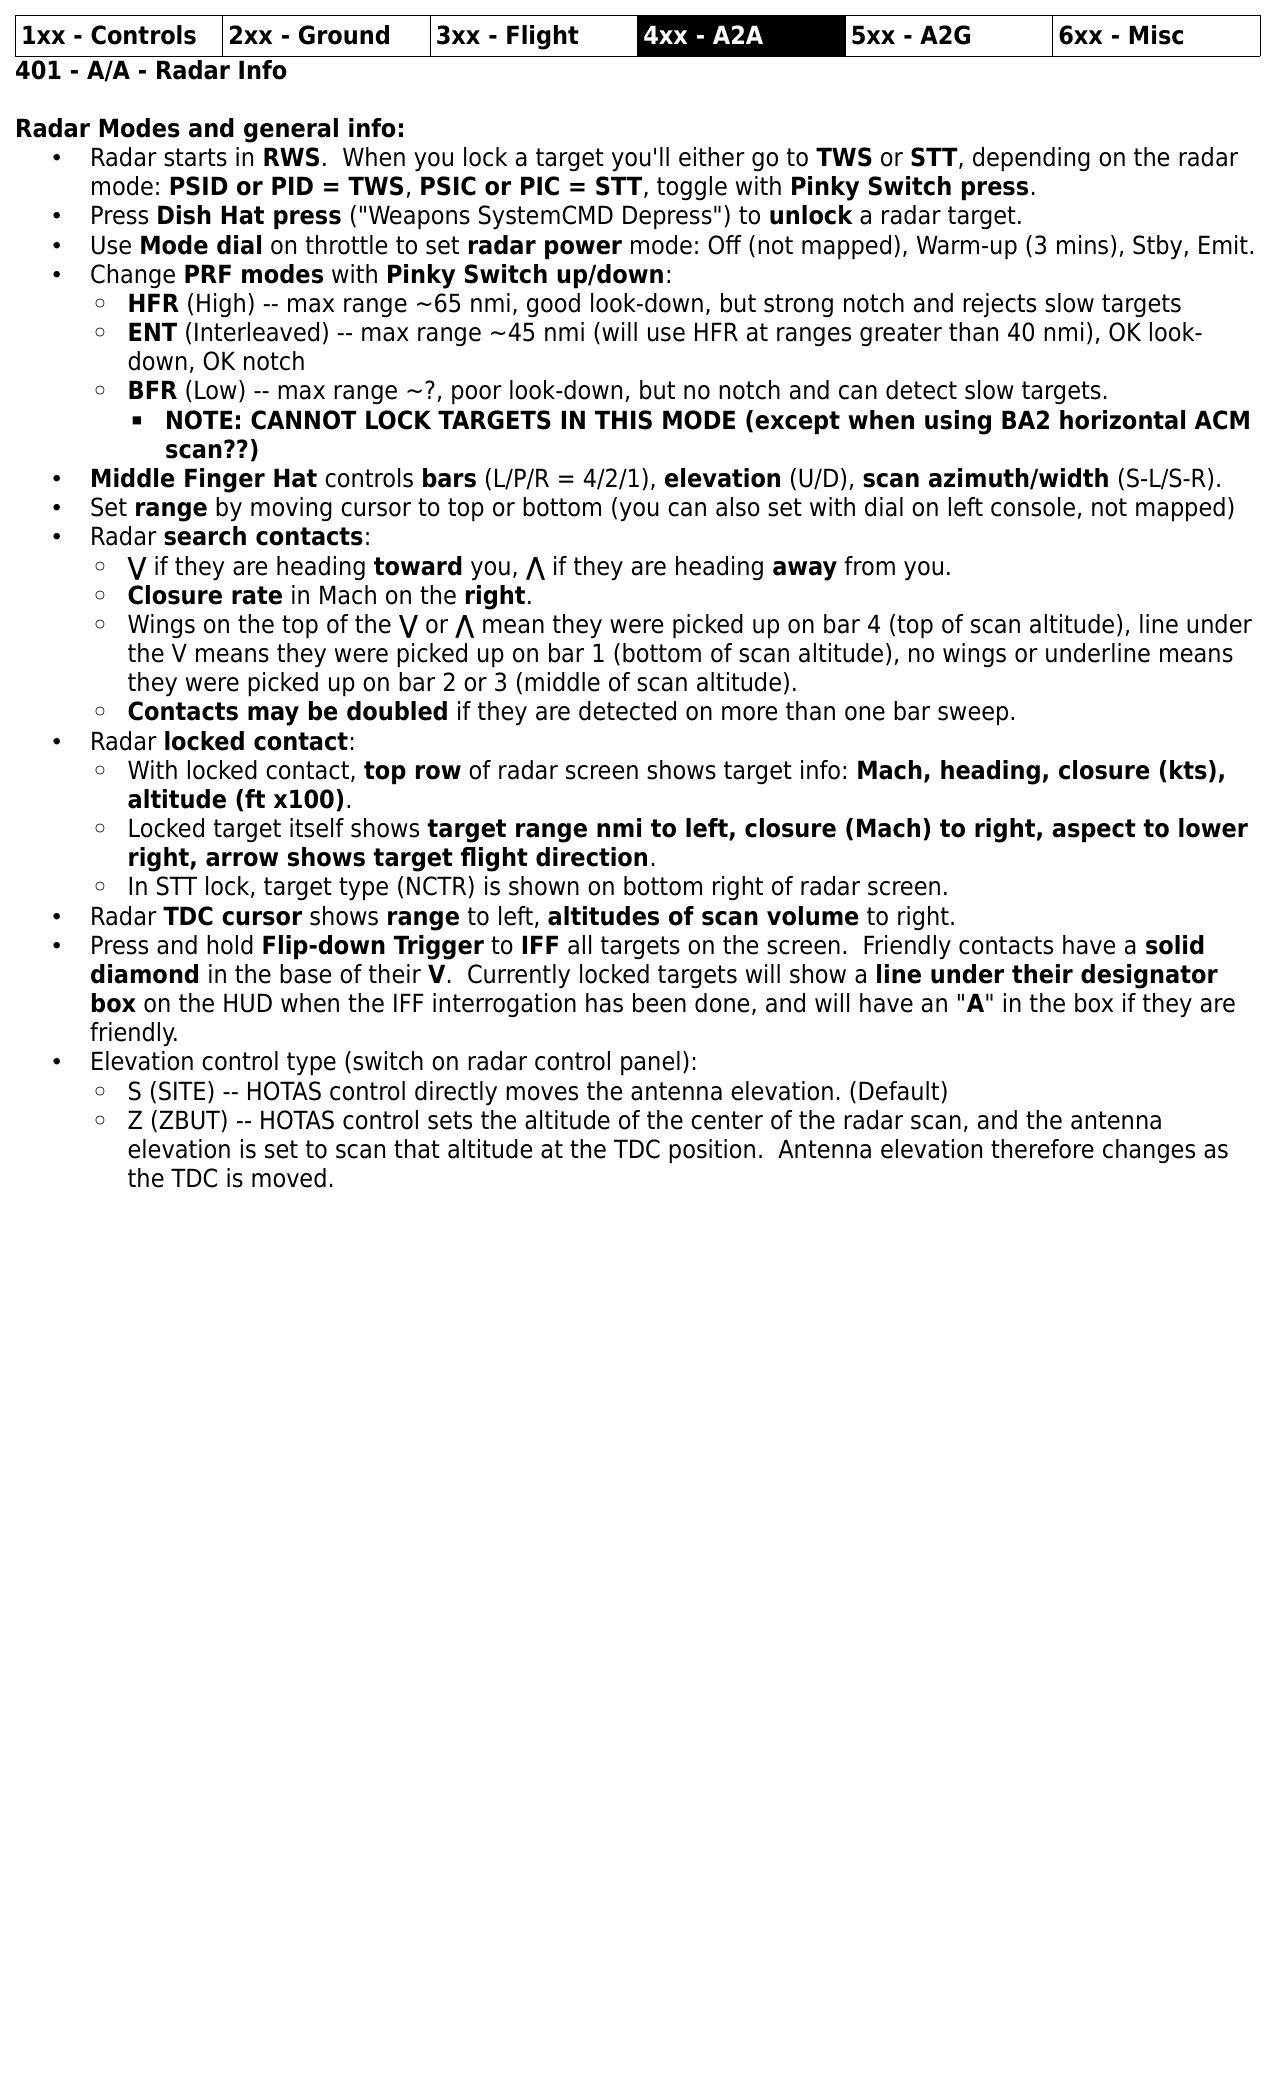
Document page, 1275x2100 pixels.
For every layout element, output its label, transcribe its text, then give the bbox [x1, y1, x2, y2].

list Elevation control type (switch on radar control panel): [52, 1047, 1260, 1077]
list Wings on the top of the ⋁ or ⋀ mean they were picked up on bar 4 (top of scan altitude), line under the V means they were picked up on bar 1 (bottom of scan altitude), no wings or underline means they were picked up on bar 2 or 3 (middle of scan altitude). [90, 610, 1260, 697]
list Change PRF modes with Pinky Switch up/down: [52, 260, 1260, 289]
list Locked target itself shows target range nmi to left, closure (Mach) to right, aspect to lower right, arrow shows target flight direction. [90, 814, 1260, 872]
list HFR (High) -- max range ~65 nmi, good look-down, but strong notch and rejects slow targets [90, 289, 1260, 318]
list Radar locked contact: [52, 727, 1260, 756]
list Use Mode dial on throttle to set radar power mode: Off (not mapped), Warm-up (3 mins), Stby, Emit. [52, 231, 1260, 260]
list Press and hold Flip-down Trigger to IFF all targets on the screen. Friendly contacts have a solid diamond in the base of their V. Currently locked targets will show a line under their designator box on the HUD when the IFF interrogation has been done, and will have an "A" in the box if they are friendly. [52, 931, 1260, 1047]
list BFR (Low) -- max range ~?, poor look-down, but no notch and can detect slow targets. [90, 377, 1260, 406]
table_header 6xx - Misc [1053, 16, 1260, 56]
list Press Dish Hat press ("Weapons SystemCMD Depress") to unlock a radar target. [52, 202, 1260, 231]
list Closure rate in Mach on the right. [90, 581, 1260, 610]
list In STT lock, target type (NCTR) is shown on bottom right of radar screen. [90, 872, 1260, 902]
list Contacts may be doubled if they are detected on more than one bar sweep. [90, 697, 1260, 727]
text Radar Modes and general info: [15, 114, 1260, 143]
list Set range by moving cursor to top or bottom (you can also set with dial on left console, not mapped) [52, 493, 1260, 522]
list Radar starts in RWS. When you lock a target you'll either go to TWS or STT, depending on the radar mode: PSID or PID = TWS, PSIC or PIC = STT, toggle with Pinky Switch press. [52, 143, 1260, 202]
list NOTE: CANNOT LOCK TARGETS IN THIS MODE (except when using BA2 horizontal ACM scan??) [127, 406, 1260, 464]
list ENT (Interleaved) -- max range ~45 nmi (will use HFR at ranges greater than 40 nmi), OK look-down, OK notch [90, 318, 1260, 377]
list Z (ZBUT) -- HOTAS control sets the altitude of the center of the radar scan, and the antenna elevation is set to scan that altitude at the TDC position. Antenna elevation therefore changes as the TDC is moved. [90, 1106, 1260, 1193]
list S (SITE) -- HOTAS control directly moves the antenna elevation. (Default) [90, 1077, 1260, 1106]
table_header 3xx - Flight [431, 16, 637, 56]
list Middle Finger Hat controls bars (L/P/R = 4/2/1), elevation (U/D), scan azimuth/width (S-L/S-R). [52, 464, 1260, 493]
table_header 4xx - A2A [638, 16, 845, 56]
text 401 - A/A - Radar Info [15, 57, 1260, 85]
list ⋁ if they are heading toward you, ⋀ if they are heading away from you. [90, 552, 1260, 581]
list Radar search contacts: [52, 522, 1260, 552]
table_header 2xx - Ground [223, 16, 430, 56]
list Radar TDC cursor shows range to left, altitudes of scan volume to right. [52, 902, 1260, 931]
table_header 5xx - A2G [846, 16, 1052, 56]
list With locked contact, top row of radar screen shows target info: Mach, heading, closure (kts), altitude (ft x100). [90, 756, 1260, 814]
table_header 1xx - Controls [16, 16, 222, 56]
